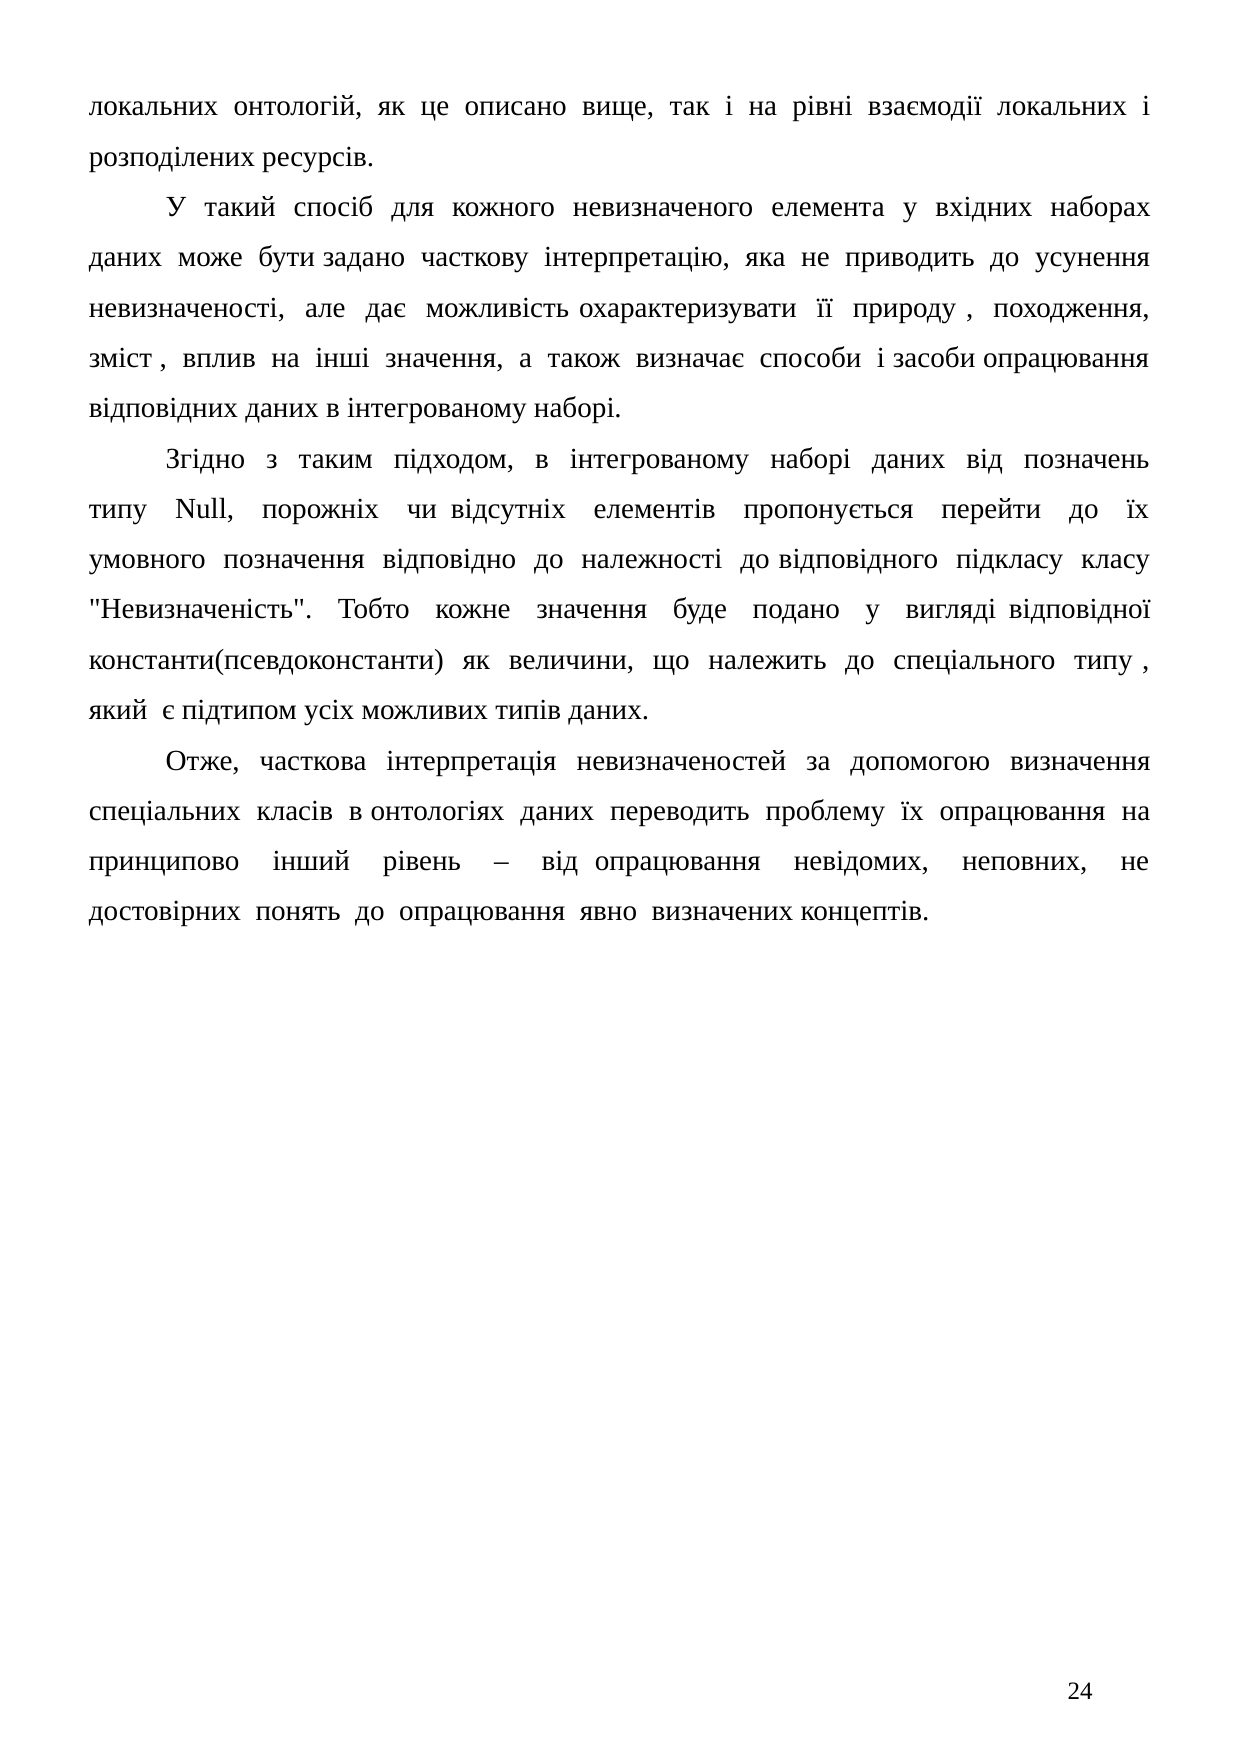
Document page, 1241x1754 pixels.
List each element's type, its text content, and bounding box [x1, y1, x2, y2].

text У такий спосіб для кожного невизначеного елемента у вхідних наборах даних може бути задано часткову інтерпретацію, яка не приводить до усунення невизначеності, але дає можливість охарактеризувати її природу , походження, зміст , вплив на інші значення, а також визначає способи і засоби опрацювання відповідних даних в інтегрованому наборі. [88, 189, 1152, 424]
text локальних онтологій, як це описано вище, так і на рівні взаємодії локальних і розподілених ресурсів. [88, 88, 1152, 172]
text Згідно з таким підходом, в інтегрованому наборі даних від позначень типу Null, порожніх чи відсутніх елементів пропонується перейти до їх умовного позначення відповідно до належності до відповідного підкласу класу "Невизначеність". Тобто кожне значення буде подано у вигляді відповідної константи(псевдоконстанти) як величини, що належить до спеціального типу , який є підтипом усіх можливих типів даних. [88, 441, 1152, 726]
text Отже, часткова інтерпретація невизначеностей за допомогою визначення спеціальних класів в онтологіях даних переводить проблему їх опрацювання на принципово інший рівень – від опрацювання невідомих, неповних, не достовірних понять до опрацювання явно визначених концептів. [88, 743, 1152, 927]
